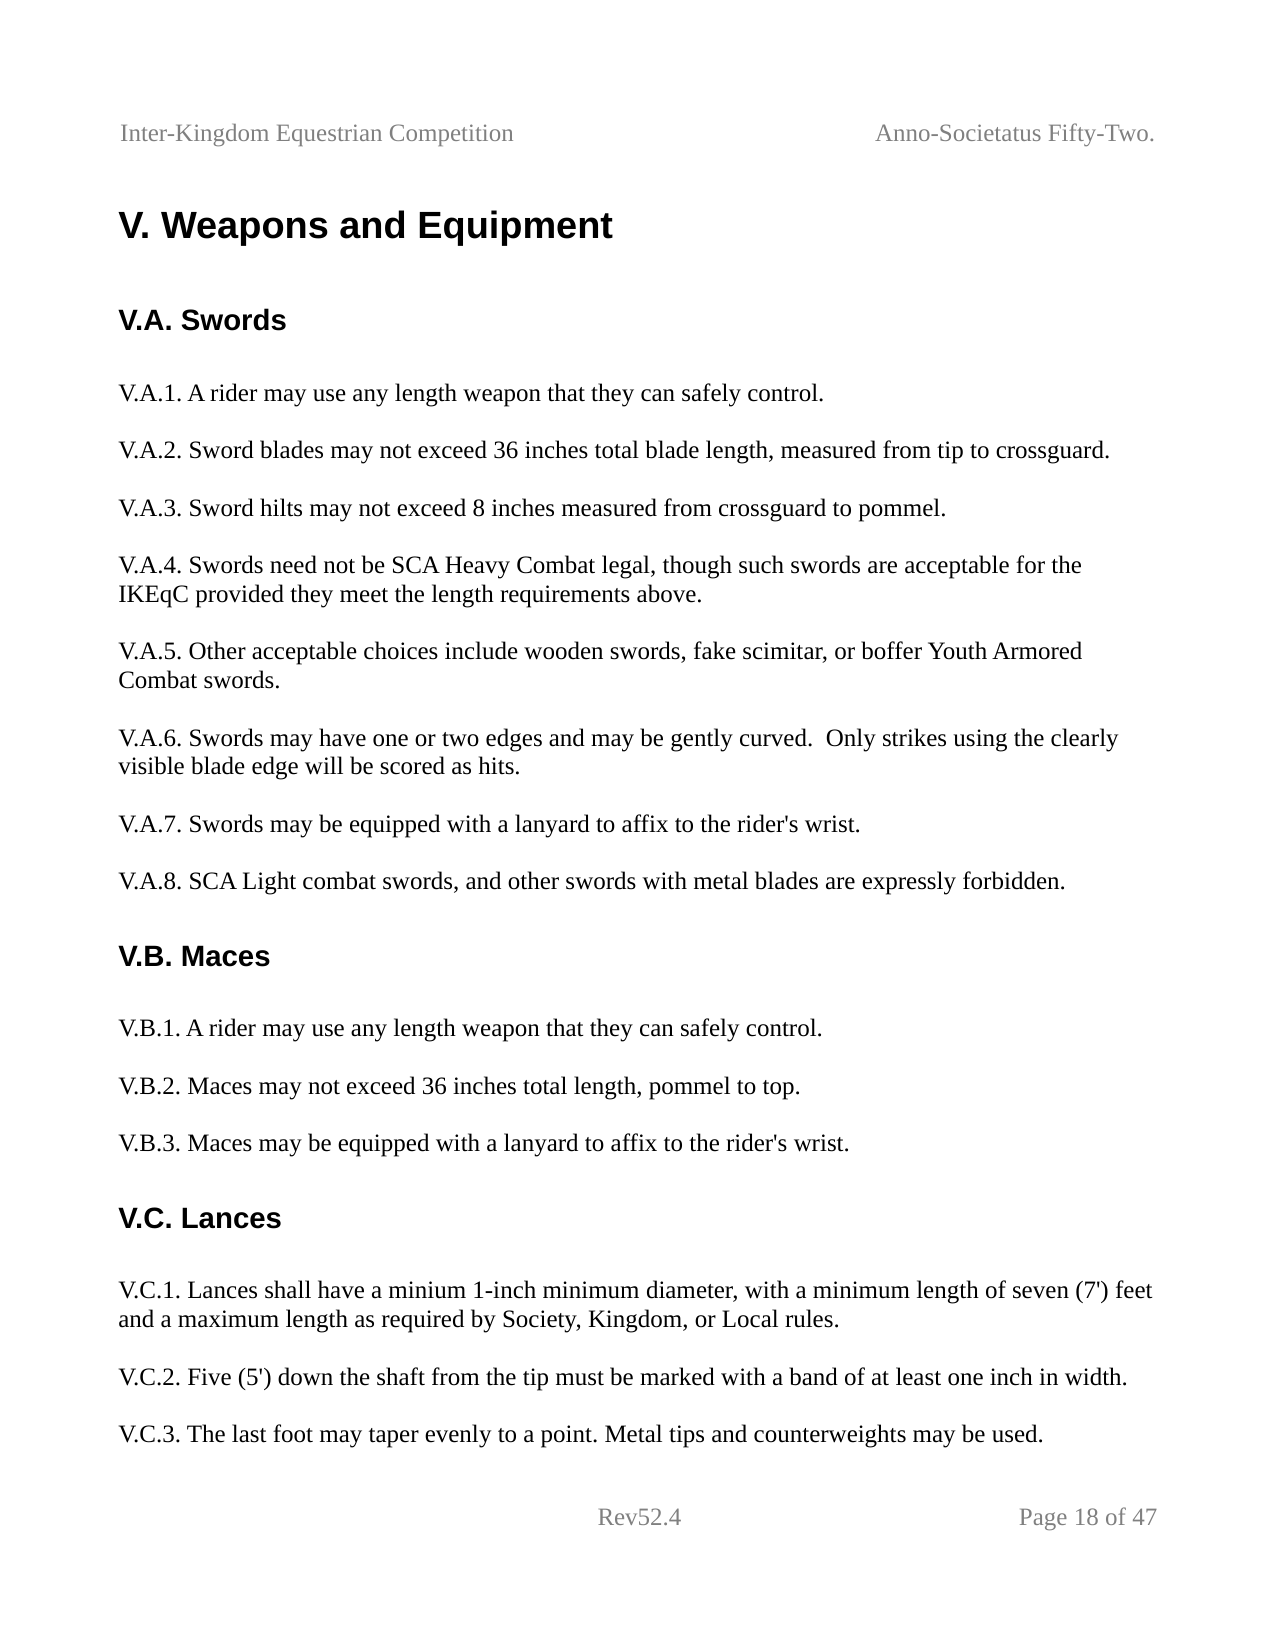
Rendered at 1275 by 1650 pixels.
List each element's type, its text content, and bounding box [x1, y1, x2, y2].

text V.A.6. Swords may have one or two edges and may be gently curved. Only strikes using the clearly visible blade edge will be scored as hits. [118, 723, 1157, 780]
subtitle V.C. Lances [118, 1201, 1157, 1234]
text V.C.1. Lances shall have a minium 1-inch minimum diameter, with a minimum length of seven (7') feet and a maximum length as required by Society, Kingdom, or Local rules. [118, 1276, 1157, 1333]
text V.B.3. Maces may be equipped with a lanyard to affix to the rider's wrist. [118, 1128, 1157, 1157]
text V.A.7. Swords may be equipped with a lanyard to affix to the rider's wrist. [118, 809, 1157, 838]
text V.B.1. A rider may use any length weapon that they can safely control. [118, 1013, 1157, 1042]
text V.A.4. Swords need not be SCA Heavy Combat legal, though such swords are acceptable for the IKEqC provided they meet the length requirements above. [118, 550, 1157, 608]
text V.A.3. Sword hilts may not exceed 8 inches measured from crossguard to pommel. [118, 493, 1157, 521]
text V.A.2. Sword blades may not exceed 36 inches total blade length, measured from tip to crossguard. [118, 435, 1157, 464]
text V.A.8. SCA Light combat swords, and other swords with metal blades are expressly forbidden. [118, 866, 1157, 895]
subtitle V. Weapons and Equipment [118, 203, 1157, 247]
text V.A.5. Other acceptable choices include wooden swords, fake scimitar, or boffer Youth Armored Combat swords. [118, 636, 1157, 694]
text V.C.2. Five (5') down the shaft from the tip must be marked with a band of at least one inch in width. [118, 1362, 1157, 1391]
subtitle V.B. Maces [118, 938, 1157, 972]
subtitle V.A. Swords [118, 303, 1157, 336]
text V.B.2. Maces may not exceed 36 inches total length, pommel to top. [118, 1071, 1157, 1100]
text V.A.1. A rider may use any length weapon that they can safely control. [118, 378, 1157, 406]
text V.C.3. The last foot may taper evenly to a point. Metal tips and counterweights may be used. [118, 1419, 1157, 1448]
